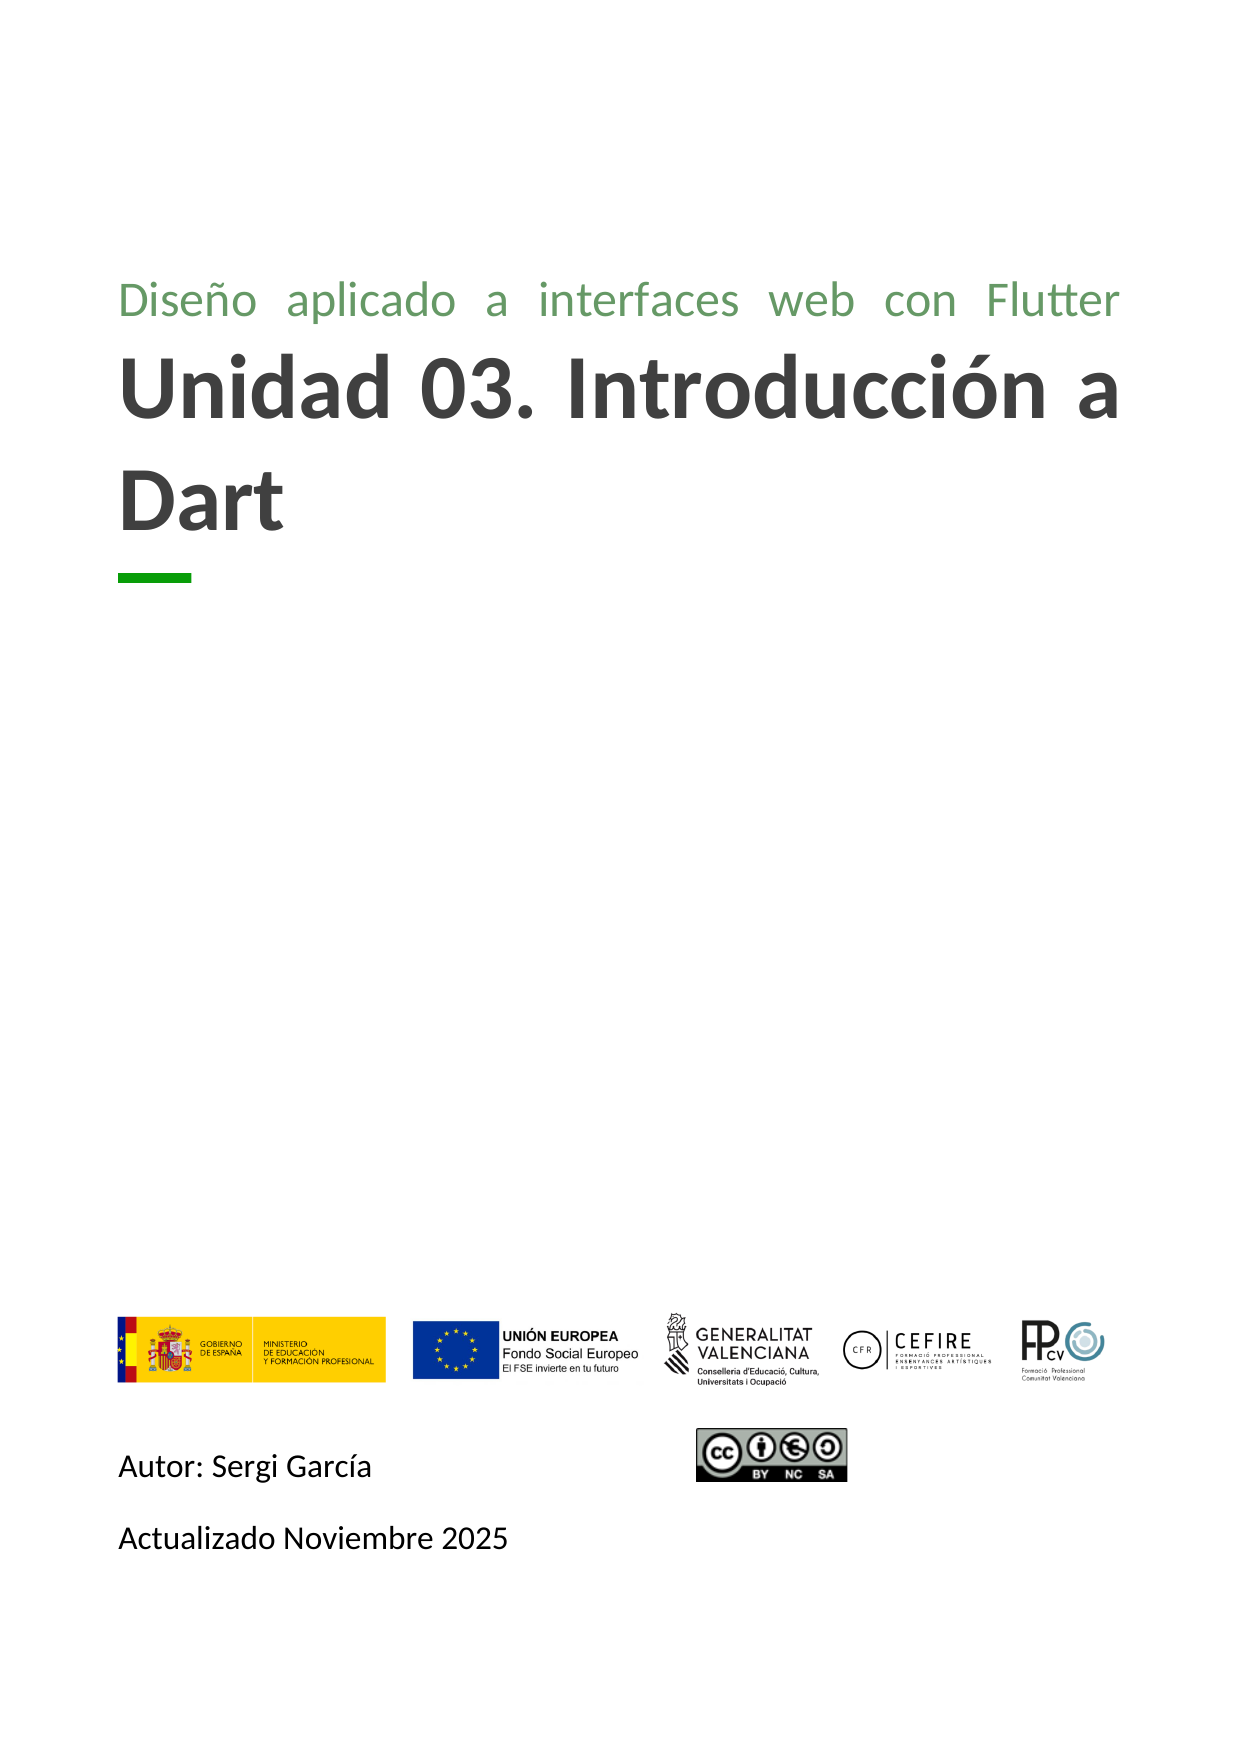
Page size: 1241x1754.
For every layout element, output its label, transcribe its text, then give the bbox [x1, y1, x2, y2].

picture [118, 573, 192, 583]
text Actualizado Noviembre 2025 [118, 1517, 1122, 1557]
title Diseño aplicado a interfaces web con Flutter Unidad 03. Introducción a Dart [118, 268, 1122, 553]
picture [117, 1312, 1122, 1386]
picture [696, 1428, 848, 1482]
text Autor: Sergi García [118, 1386, 1122, 1486]
